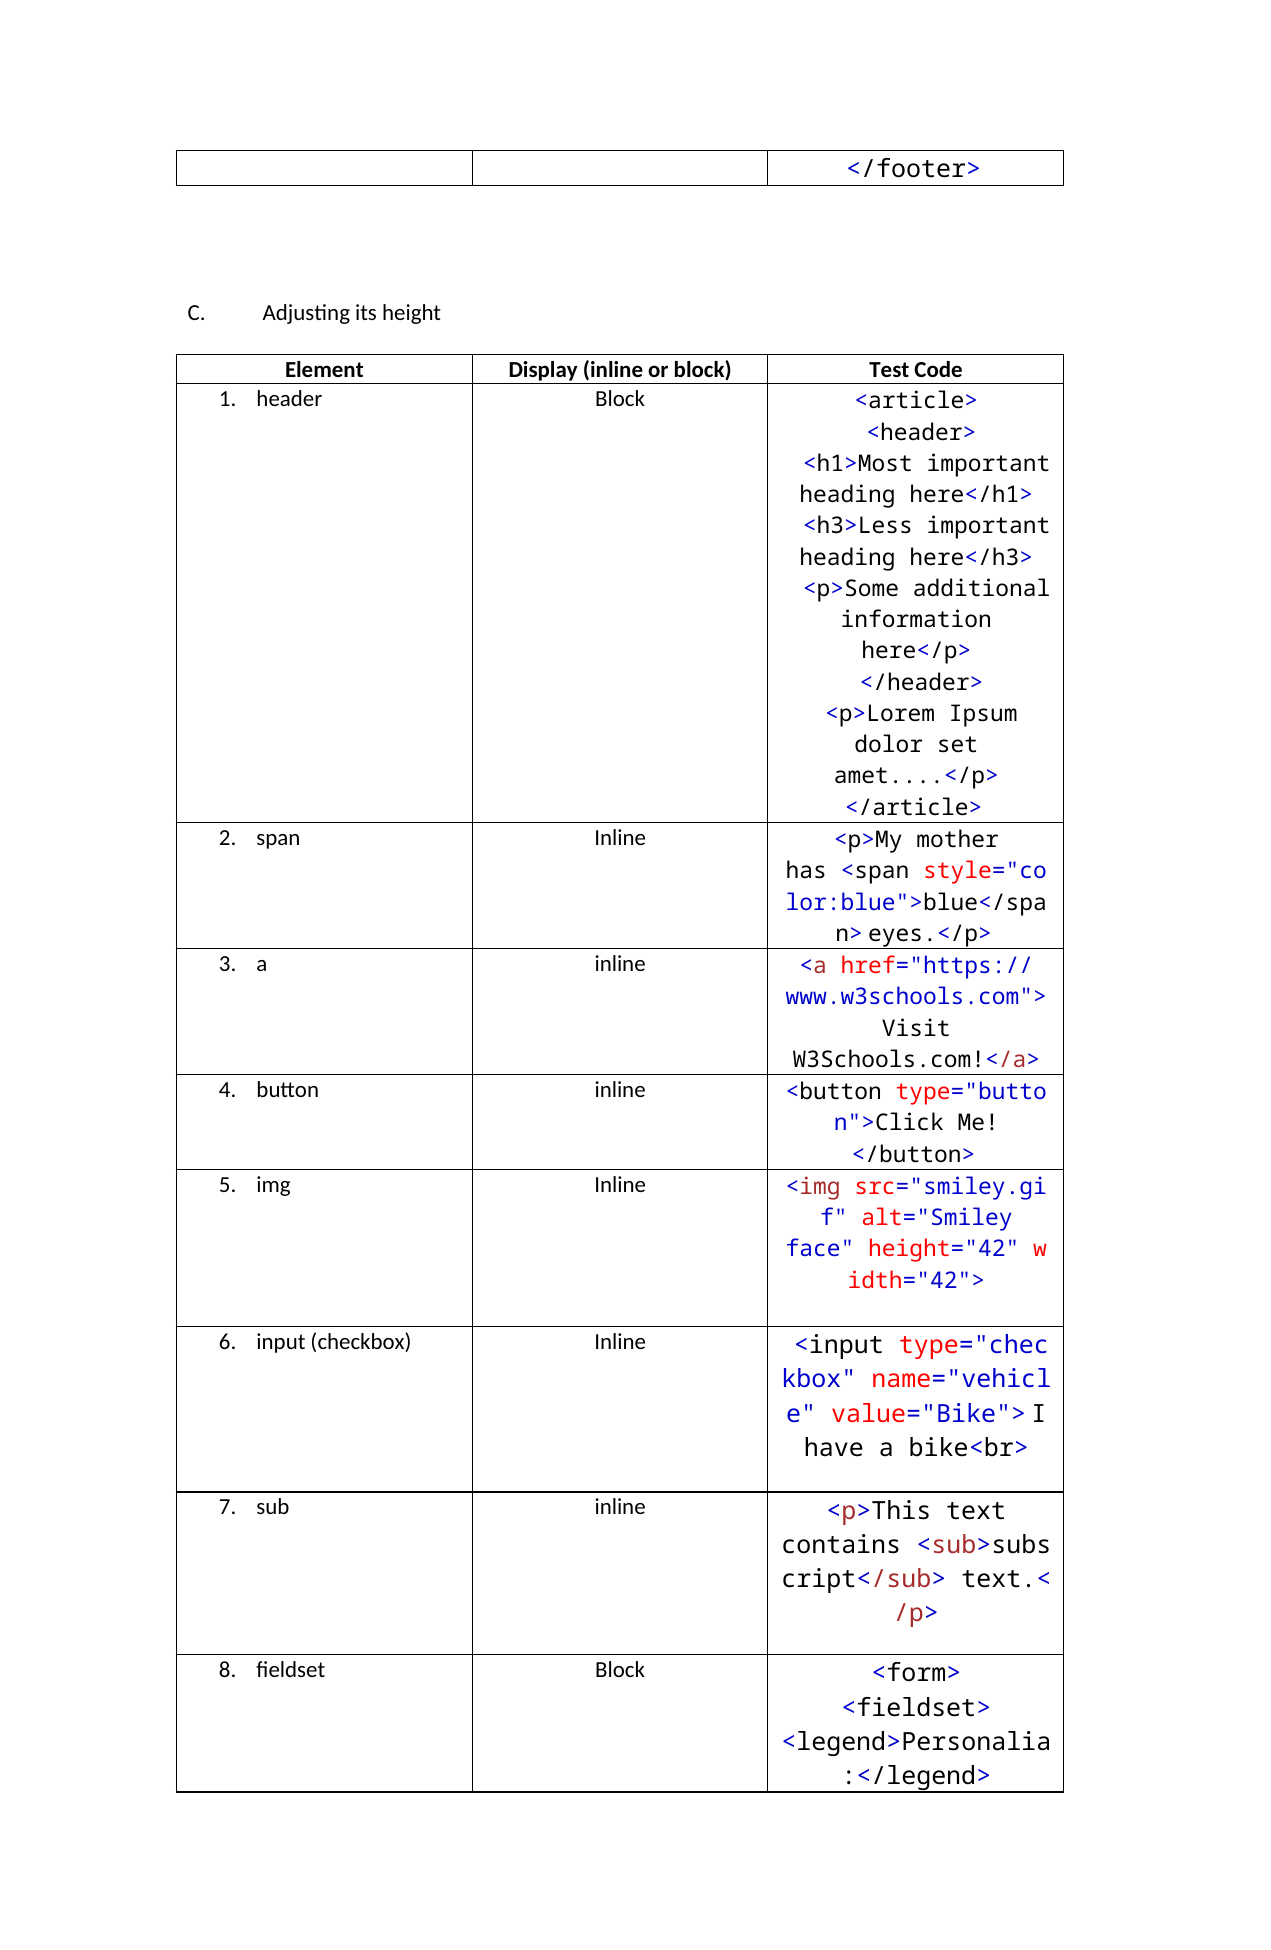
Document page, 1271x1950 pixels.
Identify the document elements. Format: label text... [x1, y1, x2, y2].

table_cell <img src="smiley.gif" alt="Smiley face" height="42" width="42"> [1053, 1170, 1063, 1326]
table_cell Inline [473, 823, 767, 948]
table_header Test Code [768, 355, 779, 383]
table_cell Block [473, 1655, 767, 1791]
table_cell img [177, 1170, 472, 1326]
table_cell Inline [473, 1170, 767, 1326]
table_cell inline [473, 949, 767, 1074]
table_cell Inline [473, 1327, 767, 1491]
table_cell <button type="button">Click Me!</button> [768, 1075, 779, 1169]
table_cell <p>This text contains <sub>subscript</sub> text.</p> [1053, 1493, 1063, 1654]
table_cell [177, 151, 472, 185]
table_cell <p>This text contains <sub>subscript</sub> text.</p> [768, 1493, 779, 1654]
table_cell <input type="checkbox" name="vehicle" value="Bike"> I have a bike<br> [768, 1327, 779, 1491]
table_cell <article> <header> <h1>Most important heading here</h1> <h3>Less important heading here</h3> <p>Some additional information here</p> </header> <p>Lorem Ipsum dolor set amet....</p> </article> [1053, 384, 1063, 822]
table_cell <a href="https://www.w3schools.com">Visit W3Schools.com!</a> [1053, 949, 1063, 1074]
table_cell a [177, 949, 472, 1074]
table_cell <article> <header> <h1>Most important heading here</h1> <h3>Less important heading here</h3> <p>Some additional information here</p> </header> <p>Lorem Ipsum dolor set amet....</p> </article> [768, 384, 779, 822]
table_header Element [177, 355, 188, 383]
table_header Test Code [1053, 355, 1063, 383]
table_cell <button type="button">Click Me!</button> [1053, 1075, 1063, 1169]
table_cell sub [177, 1493, 472, 1654]
table_cell fieldset [177, 1655, 472, 1791]
table_cell span [177, 823, 472, 948]
table_cell <p>My mother has <span style="color:blue">blue</span> eyes.</p> [768, 823, 779, 948]
list Adjusting its height [187, 298, 1083, 326]
table_cell <img src="smiley.gif" alt="Smiley face" height="42" width="42"> [768, 1170, 779, 1326]
table_cell <a href="https://www.w3schools.com">Visit W3Schools.com!</a> [768, 949, 779, 1074]
table_cell input (checkbox) [177, 1327, 472, 1491]
table_cell <input type="checkbox" name="vehicle" value="Bike"> I have a bike<br> [1053, 1327, 1063, 1491]
table_cell [473, 151, 767, 185]
table_header Element [461, 355, 472, 383]
table_cell button [177, 1075, 472, 1169]
table_cell Block [473, 384, 767, 822]
table_cell header [177, 384, 472, 822]
table_cell inline [473, 1493, 767, 1654]
table_cell inline [473, 1075, 767, 1169]
